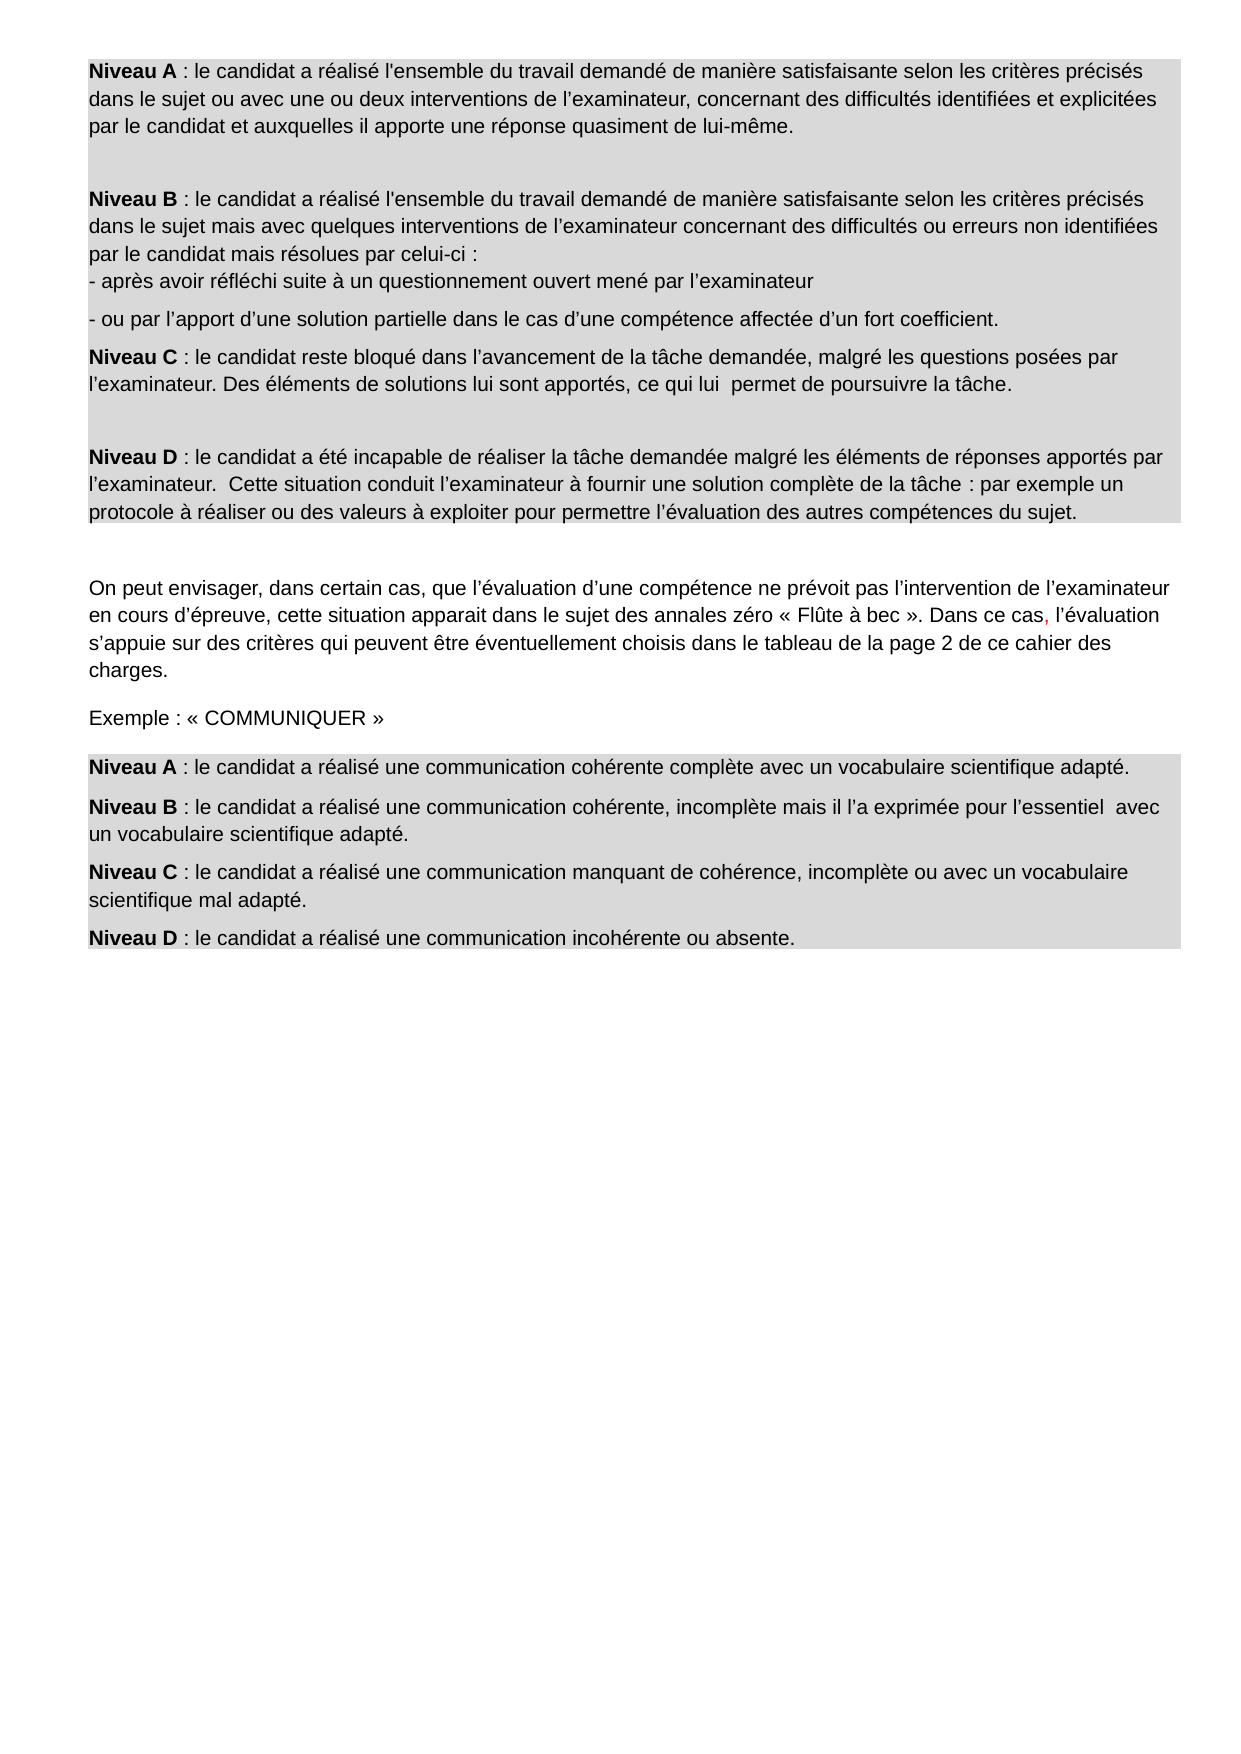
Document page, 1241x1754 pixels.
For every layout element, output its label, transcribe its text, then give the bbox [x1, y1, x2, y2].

text Niveau A : le candidat a réalisé une communication cohérente complète avec un vocabulaire scientifique adapté. [88, 754, 1181, 778]
text Niveau B : le candidat a réalisé une communication cohérente, incomplète mais il l’a exprimée pour l’essentiel avec un vocabulaire scientifique adapté. [88, 794, 1181, 846]
text - ou par l’apport d’une solution partielle dans le cas d’une compétence affectée d’un fort coefficient. [88, 307, 1181, 331]
text Niveau A : le candidat a réalisé l'ensemble du travail demandé de manière satisfaisante selon les critères précisés dans le sujet ou avec une ou deux interventions de l’examinateur, concernant des difficultés identifiées et explicitées par le candidat et auxquelles il apporte une réponse quasiment de lui-même. [88, 59, 1181, 138]
text Niveau C : le candidat a réalisé une communication manquant de cohérence, incomplète ou avec un vocabulaire scientifique mal adapté. [88, 860, 1181, 911]
text On peut envisager, dans certain cas, que l’évaluation d’une compétence ne prévoit pas l’intervention de l’examinateur en cours d’épreuve, cette situation apparait dans le sujet des annales zéro « Flûte à bec ». Dans ce cas, l’évaluation s’appuie sur des critères qui peuvent être éventuellement choisis dans le tableau de la page 2 de ce cahier des charges. [88, 575, 1181, 682]
text Niveau C : le candidat reste bloqué dans l’avancement de la tâche demandée, malgré les questions posées par l’examinateur. Des éléments de solutions lui sont apportés, ce qui lui permet de poursuivre la tâche. [88, 345, 1181, 396]
text Niveau D : le candidat a réalisé une communication incohérente ou absente. [88, 925, 1181, 949]
text Niveau D : le candidat a été incapable de réaliser la tâche demandée malgré les éléments de réponses apportés par l’examinateur. Cette situation conduit l’examinateur à fournir une solution complète de la tâche : par exemple un protocole à réaliser ou des valeurs à exploiter pour permettre l’évaluation des autres compétences du sujet. [88, 444, 1181, 523]
text Exemple : « COMMUNIQUER » [88, 706, 1181, 730]
text Niveau B : le candidat a réalisé l'ensemble du travail demandé de manière satisfaisante selon les critères précisés dans le sujet mais avec quelques interventions de l’examinateur concernant des difficultés ou erreurs non identifiées par le candidat mais résolues par celui-ci : - après avoir réfléchi suite à un questionnement ouvert mené par l’examinateur [88, 186, 1181, 293]
